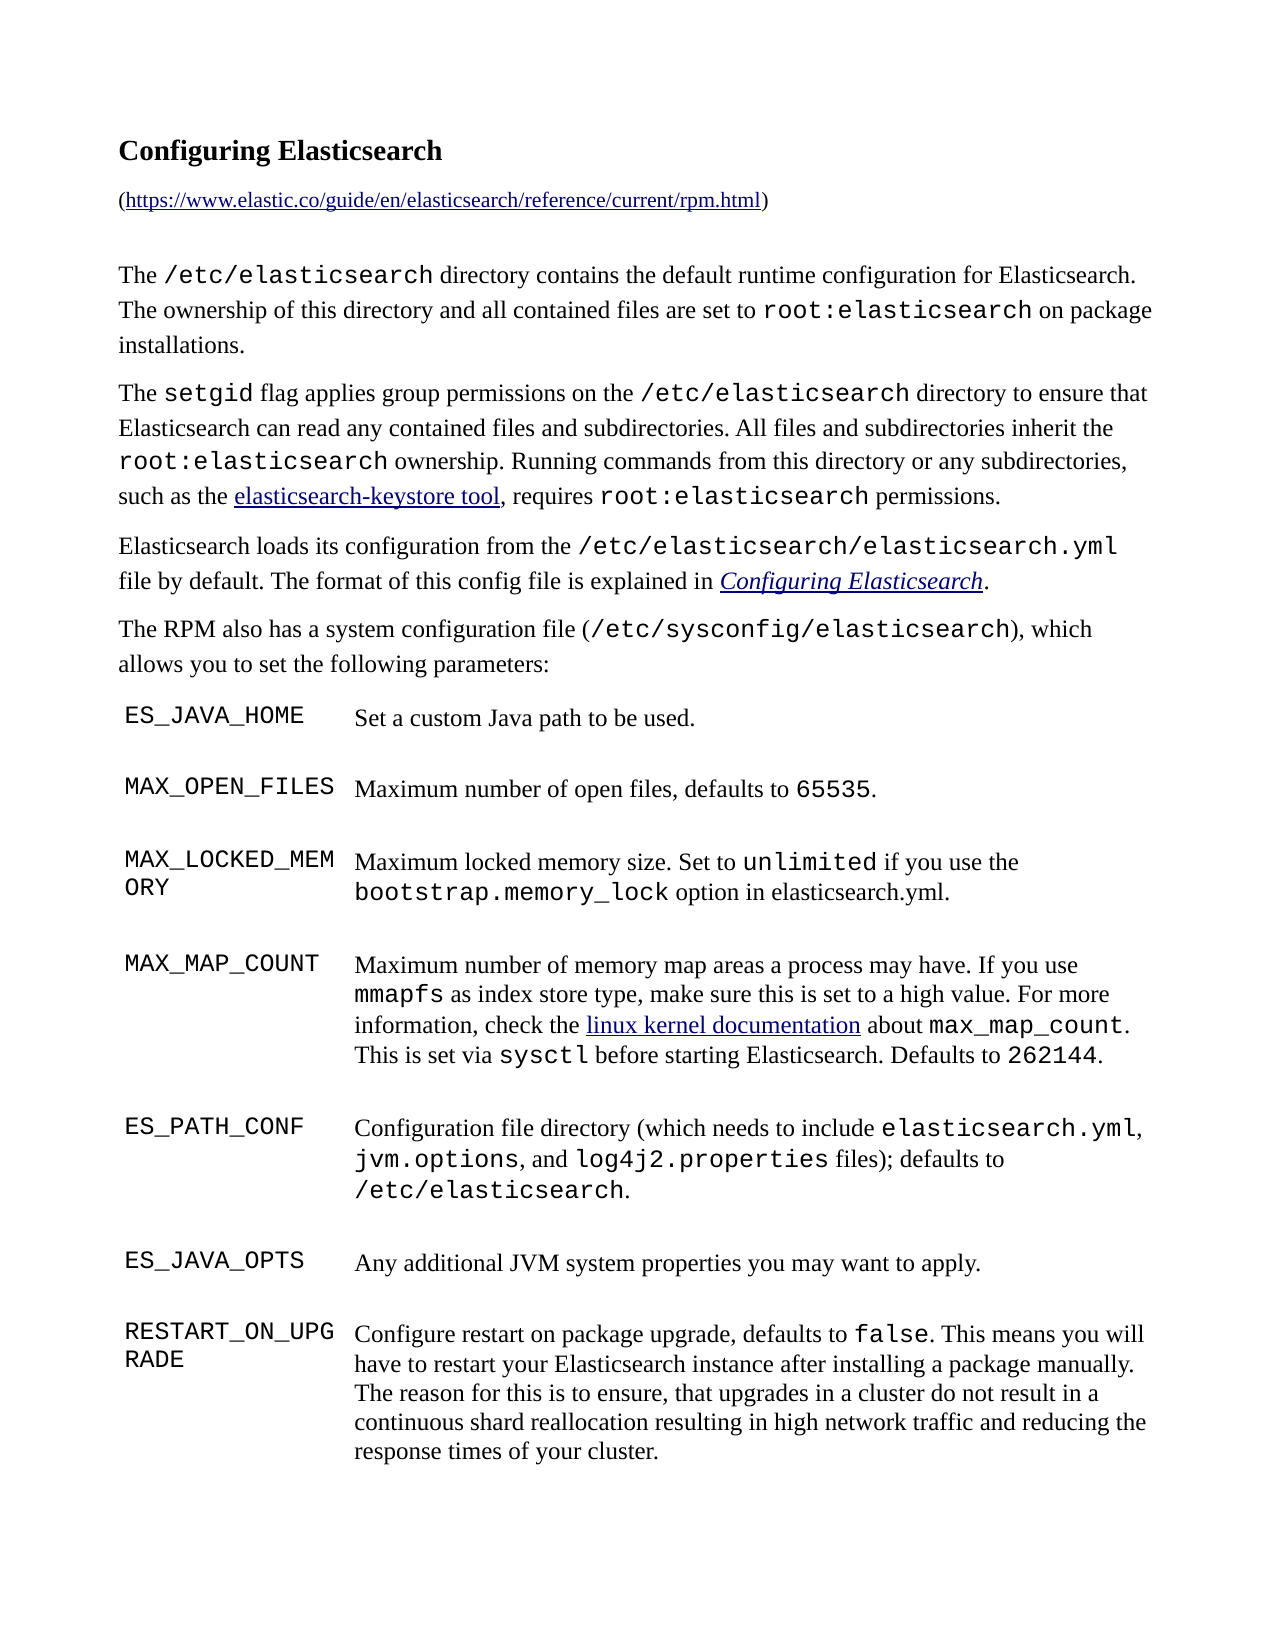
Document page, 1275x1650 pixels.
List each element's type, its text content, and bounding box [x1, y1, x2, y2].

table_cell MAX_OPEN_FILES [118, 768, 348, 840]
table_cell Maximum locked memory size. Set to unlimited if you use the bootstrap.memory_lock option in elasticsearch.yml. [348, 840, 1157, 944]
text Elasticsearch loads its configuration from the /etc/elasticsearch/elasticsearch.yml file by default. The format of this config file is explained in Configuring Elasticsearch. [118, 531, 1157, 595]
table_cell MAX_LOCKED_MEMORY [118, 840, 348, 944]
table_header ES_JAVA_HOME [118, 697, 348, 767]
table_header Set a custom Java path to be used. [348, 697, 1157, 767]
table_cell Configuration file directory (which needs to include elasticsearch.yml, jvm.options, and log4j2.properties files); defaults to /etc/elasticsearch. [348, 1107, 1157, 1242]
table_cell RESTART_ON_UPGRADE [118, 1313, 348, 1500]
table_cell ES_PATH_CONF [118, 1107, 348, 1242]
table_cell Any additional JVM system properties you may want to apply. [348, 1242, 1157, 1312]
subtitle (https://www.elastic.co/guide/en/elasticsearch/reference/current/rpm.html) [118, 187, 1157, 213]
text The setgid flag applies group permissions on the /etc/elasticsearch directory to ensure that Elasticsearch can read any contained files and subdirectories. All files and subdirectories inherit the root:elasticsearch ownership. Running commands from this directory or any subdirectories, such as the elasticsearch-keystore tool, requires root:elasticsearch permissions. [118, 378, 1157, 512]
table_cell MAX_MAP_COUNT [118, 944, 348, 1107]
table_cell Maximum number of memory map areas a process may have. If you use mmapfs as index store type, make sure this is set to a high value. For more information, check the linux kernel documentation about max_map_count. This is set via sysctl before starting Elasticsearch. Defaults to 262144. [348, 944, 1157, 1107]
table_cell Maximum number of open files, defaults to 65535. [348, 768, 1157, 840]
table_cell ES_JAVA_OPTS [118, 1242, 348, 1312]
text The /etc/elasticsearch directory contains the default runtime configuration for Elasticsearch. The ownership of this directory and all contained files are set to root:elasticsearch on package installations. [118, 260, 1157, 359]
table_cell Configure restart on package upgrade, defaults to false. This means you will have to restart your Elasticsearch instance after installing a package manually. The reason for this is to ensure, that upgrades in a cluster do not result in a continuous shard reallocation resulting in high network traffic and reducing the response times of your cluster. [348, 1313, 1157, 1500]
subtitle Configuring Elasticsearch [118, 133, 1157, 166]
text The RPM also has a system configuration file (/etc/sysconfig/elasticsearch), which allows you to set the following parameters: [118, 614, 1157, 678]
